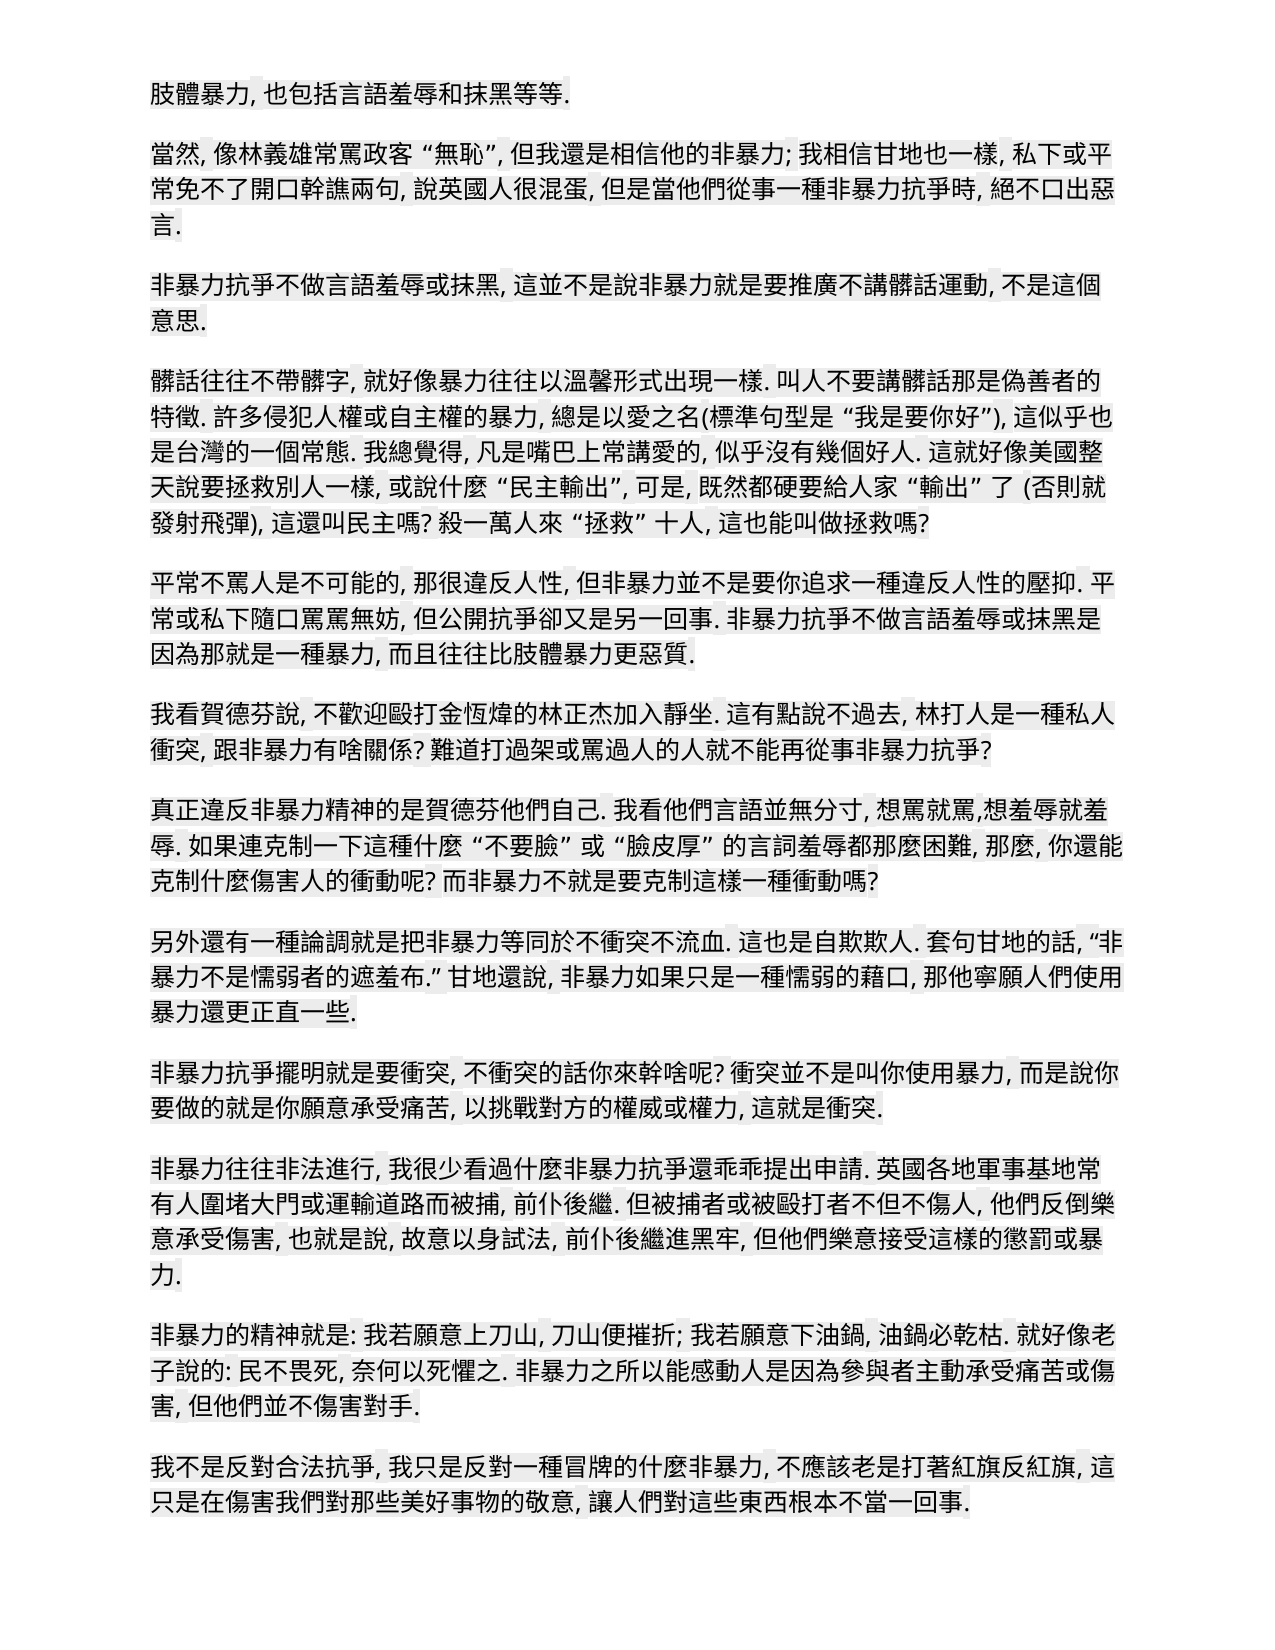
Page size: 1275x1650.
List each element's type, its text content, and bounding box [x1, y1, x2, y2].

text 非暴力的精神就是: 我若願意上刀山, 刀山便摧折; 我若願意下油鍋, 油鍋必乾枯. 就好像老子說的: 民不畏死, 奈何以死懼之. 非暴力之所以能感動人是因為參與者主動承受痛苦或傷害, 但他們並不傷害對手. [150, 1317, 1125, 1423]
text 非暴力往往非法進行, 我很少看過什麼非暴力抗爭還乖乖提出申請. 英國各地軍事基地常有人圍堵大門或運輸道路而被捕, 前仆後繼. 但被捕者或被毆打者不但不傷人, 他們反倒樂意承受傷害, 也就是說, 故意以身試法, 前仆後繼進黑牢, 但他們樂意接受這樣的懲罰或暴力. [150, 1150, 1125, 1292]
text 真正違反非暴力精神的是賀德芬他們自己. 我看他們言語並無分寸, 想罵就罵,想羞辱就羞辱. 如果連克制一下這種什麼 “不要臉” 或 “臉皮厚” 的言詞羞辱都那麼困難, 那麼, 你還能克制什麼傷害人的衝動呢? 而非暴力不就是要克制這樣一種衝動嗎? [150, 792, 1125, 898]
text 我不是反對合法抗爭, 我只是反對一種冒牌的什麼非暴力, 不應該老是打著紅旗反紅旗, 這只是在傷害我們對那些美好事物的敬意, 讓人們對這些東西根本不當一回事. [150, 1448, 1125, 1519]
text 另外還有一種論調就是把非暴力等同於不衝突不流血. 這也是自欺欺人. 套句甘地的話, “非暴力不是懦弱者的遮羞布.” 甘地還說, 非暴力如果只是一種懦弱的藉口, 那他寧願人們使用暴力還更正直一些. [150, 923, 1125, 1029]
text 非暴力抗爭不做言語羞辱或抹黑, 這並不是說非暴力就是要推廣不講髒話運動, 不是這個意思. [150, 267, 1125, 337]
text 當然, 像林義雄常罵政客 “無恥”, 但我還是相信他的非暴力; 我相信甘地也一樣, 私下或平常免不了開口幹譙兩句, 說英國人很混蛋, 但是當他們從事一種非暴力抗爭時, 絕不口出惡言. [150, 135, 1125, 242]
text 肢體暴力, 也包括言語羞辱和抹黑等等. [150, 75, 1125, 110]
text 髒話往往不帶髒字, 就好像暴力往往以溫馨形式出現一樣. 叫人不要講髒話那是偽善者的特徵. 許多侵犯人權或自主權的暴力, 總是以愛之名(標準句型是 “我是要你好”), 這似乎也是台灣的一個常態. 我總覺得, 凡是嘴巴上常講愛的, 似乎沒有幾個好人. 這就好像美國整天說要拯救別人一樣, 或說什麼 “民主輸出”, 可是, 既然都硬要給人家 “輸出” 了 (否則就發射飛彈), 這還叫民主嗎? 殺一萬人來 “拯救” 十人, 這也能叫做拯救嗎? [150, 362, 1125, 539]
text 平常不罵人是不可能的, 那很違反人性, 但非暴力並不是要你追求一種違反人性的壓抑. 平常或私下隨口罵罵無妨, 但公開抗爭卻又是另一回事. 非暴力抗爭不做言語羞辱或抹黑是因為那就是一種暴力, 而且往往比肢體暴力更惡質. [150, 564, 1125, 671]
text 我看賀德芬說, 不歡迎毆打金恆煒的林正杰加入靜坐. 這有點說不過去, 林打人是一種私人衝突, 跟非暴力有啥關係? 難道打過架或罵過人的人就不能再從事非暴力抗爭? [150, 696, 1125, 767]
text 非暴力抗爭擺明就是要衝突, 不衝突的話你來幹啥呢? 衝突並不是叫你使用暴力, 而是說你要做的就是你願意承受痛苦, 以挑戰對方的權威或權力, 這就是衝突. [150, 1054, 1125, 1125]
